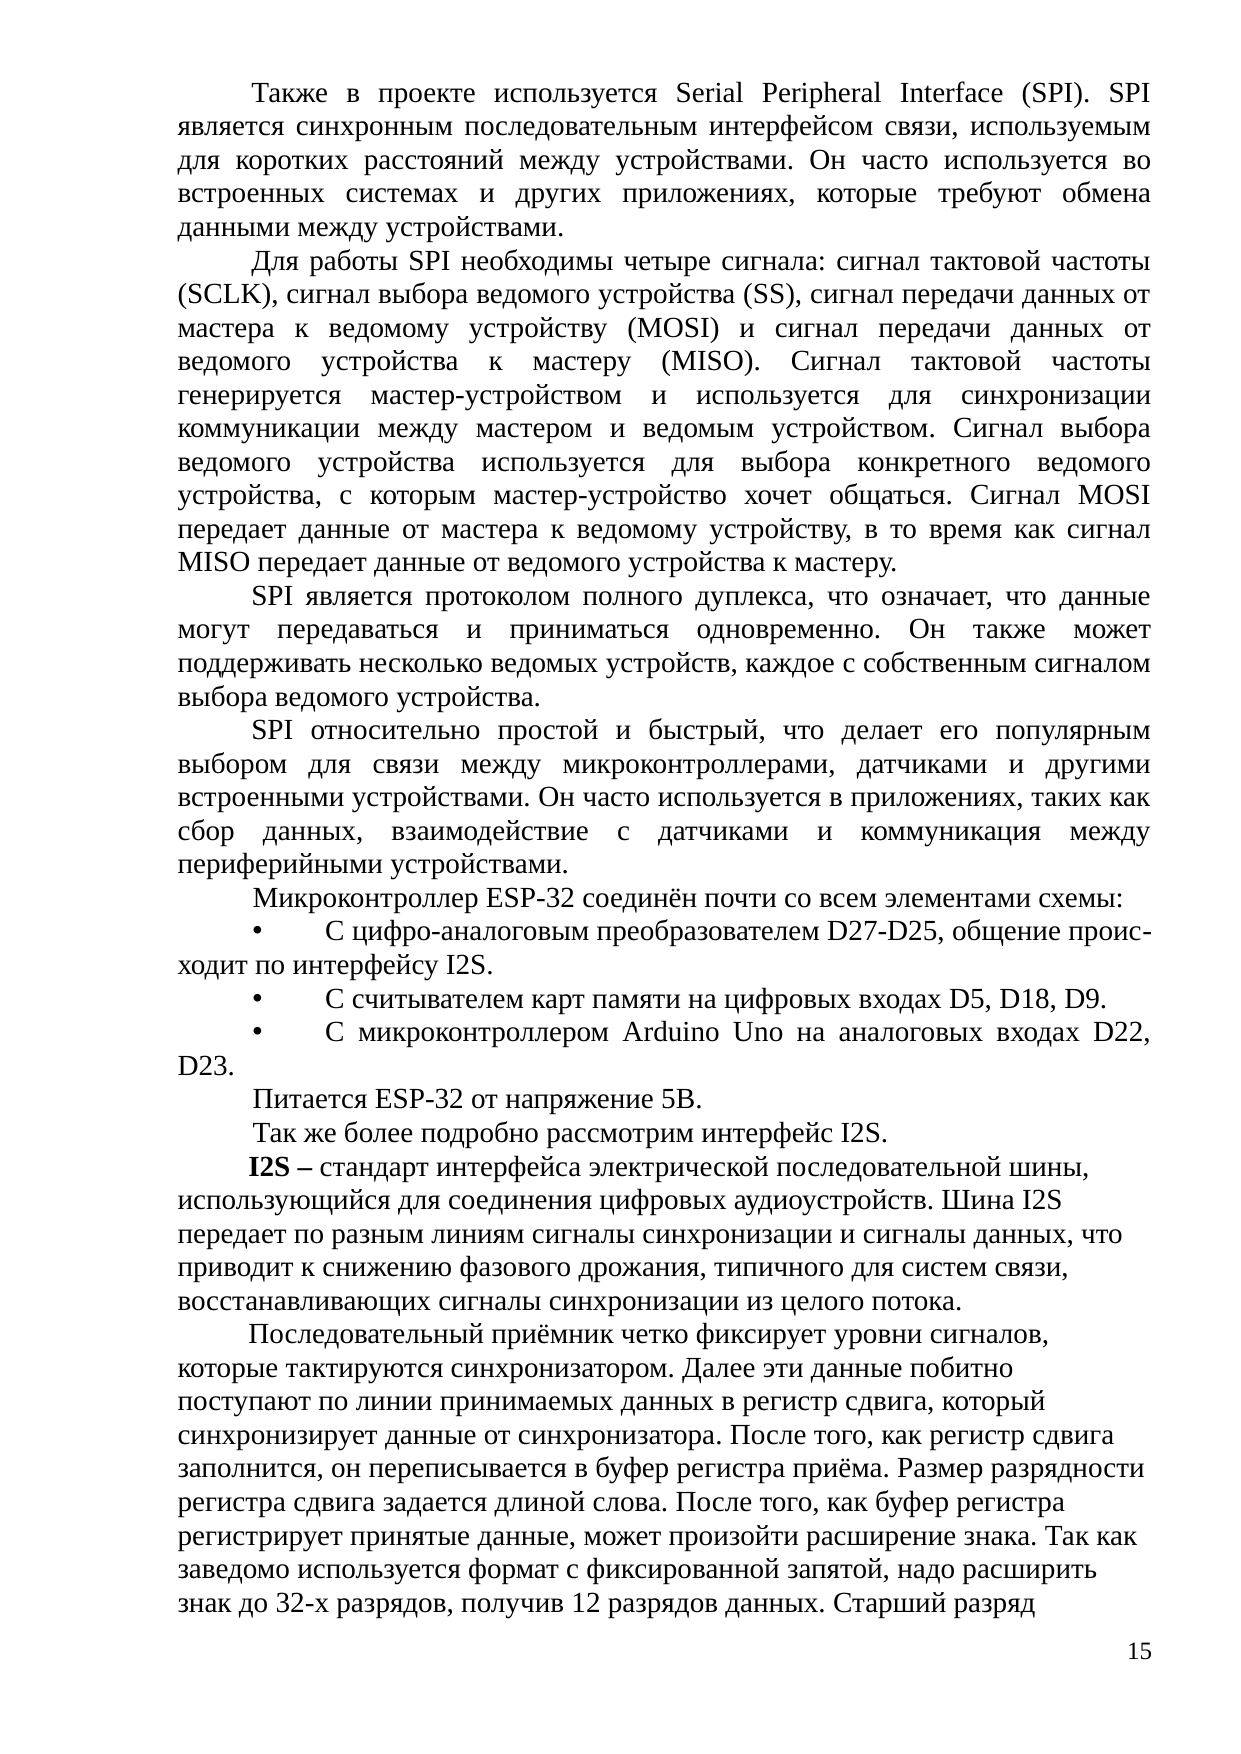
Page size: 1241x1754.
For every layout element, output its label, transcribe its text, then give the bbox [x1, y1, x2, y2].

text Питается ESP-32 от напряжение 5В. [177, 1082, 1152, 1115]
text SPI является протоколом полного дуплекса, что означает, что данные могут передаваться и приниматься одновременно. Он также может поддерживать несколько ведомых устройств, каждое с собственным сигналом выбора ведомого устройства. [177, 578, 1152, 712]
text Микроконтроллер ESP-32 соединён почти со всем элементами схемы: [177, 880, 1152, 913]
list С считывателем карт памяти на цифровых входах D5, D18, D9. [177, 981, 1152, 1014]
text Последовательный приёмник четко фиксирует уровни сигналов, которые тактируются синхронизатором. Далее эти данные побитно поступают по линии принимаемых данных в регистр сдвига, который синхронизирует данные от синхронизатора. После того, как регистр сдвига заполнится, он переписывается в буфер регистра приёма. Размер разрядности регистра сдвига задается длиной слова. После того, как буфер регистра регистрирует принятые данные, может произойти расширение знака. Так как заведомо используется формат с фиксированной запятой, надо расширить знак до 32-х разрядов, получив 12 разрядов данных. Старший разряд [177, 1316, 1152, 1618]
list С цифро-аналоговым преобразователем D27-D25, общение проис­ходит по интерфейсу I2S. [177, 913, 1152, 981]
text SPI относительно простой и быстрый, что делает его популярным выбором для связи между микроконтроллерами, датчиками и другими встроенными устройствами. Он часто используется в приложениях, таких как сбор данных, взаимодействие с датчиками и коммуникация между периферийными устройствами. [177, 712, 1152, 880]
list С микроконтроллером Arduino Uno на аналоговых входах D22, D23. [177, 1014, 1152, 1082]
text I2S – стандарт интерфейса электрической последовательной шины, использующийся для соединения цифровых аудиоустройств. Шина I2S передает по разным линиям сигналы синхронизации и сигналы данных, что приводит к снижению фазового дрожания, типичного для систем связи, восстанавливающих сигналы синхронизации из целого потока. [177, 1149, 1152, 1316]
text Также в проекте используется Serial Peripheral Interface (SPI). SPI является синхронным последовательным интерфейсом связи, используемым для коротких расстояний между устройствами. Он часто используется во встроенных системах и других приложениях, которые требуют обмена данными между устройствами. [177, 75, 1152, 243]
text Для работы SPI необходимы четыре сигнала: сигнал тактовой частоты (SCLK), сигнал выбора ведомого устройства (SS), сигнал передачи данных от мастера к ведомому устройству (MOSI) и сигнал передачи данных от ведомого устройства к мастеру (MISO). Сигнал тактовой частоты генерируется мастер-устройством и используется для синхронизации коммуникации между мастером и ведомым устройством. Сигнал выбора ведомого устройства используется для выбора конкретного ведомого устройства, с которым мастер-устройство хочет общаться. Сигнал MOSI передает данные от мастера к ведомому устройству, в то время как сигнал MISO передает данные от ведомого устройства к мастеру. [177, 243, 1152, 578]
text Так же более подробно рассмотрим интерфейс I2S. [177, 1115, 1152, 1149]
